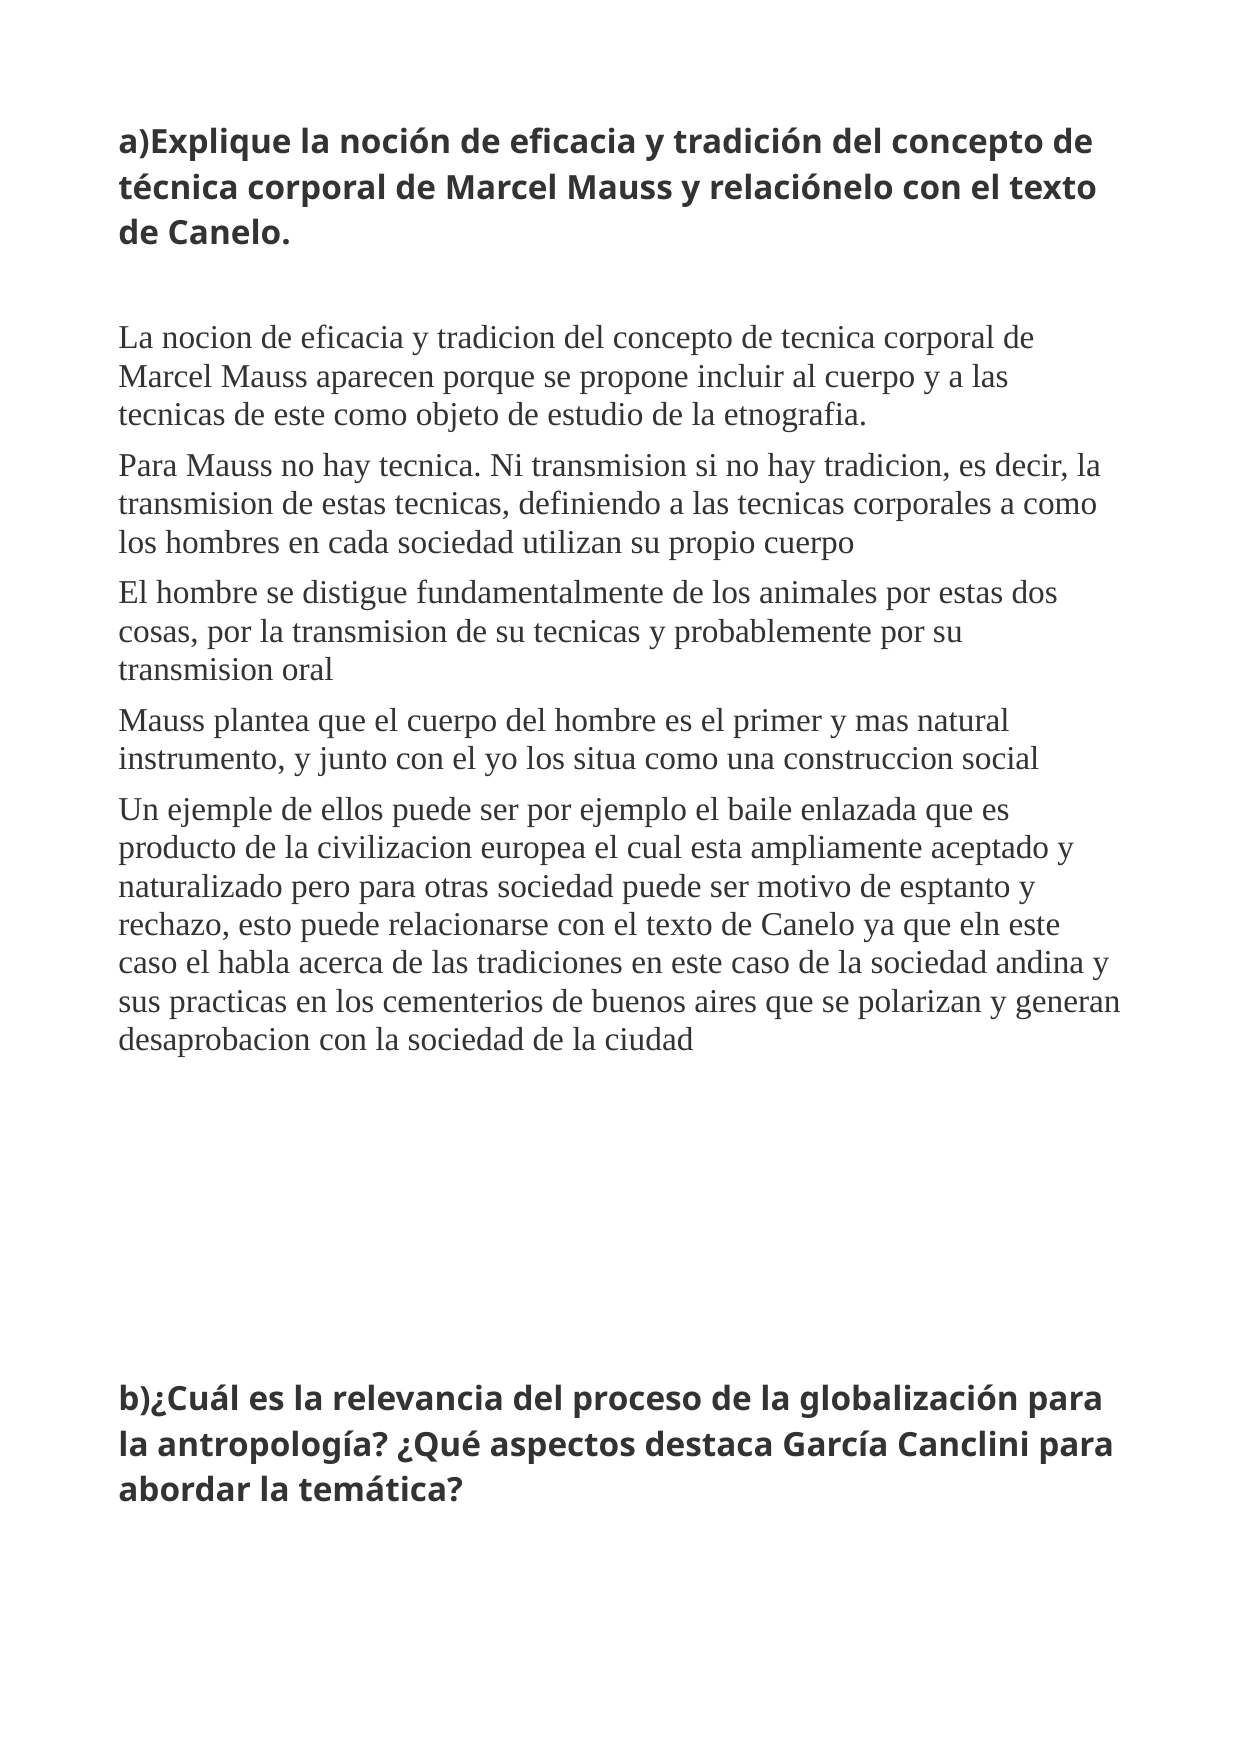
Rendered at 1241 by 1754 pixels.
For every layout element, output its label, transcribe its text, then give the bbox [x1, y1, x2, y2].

text La nocion de eficacia y tradicion del concepto de tecnica corporal de Marcel Mauss aparecen porque se propone incluir al cuerpo y a las tecnicas de este como objeto de estudio de la etnografia. [118, 318, 1122, 433]
text El hombre se distigue fundamentalmente de los animales por estas dos cosas, por la transmision de su tecnicas y probablemente por su transmision oral [118, 573, 1122, 688]
text Mauss plantea que el cuerpo del hombre es el primer y mas natural instrumento, y junto con el yo los situa como una construccion social [118, 700, 1122, 777]
text a)Explique la noción de eficacia y tradición del concepto de técnica corporal de Marcel Mauss y relaciónelo con el texto de Canelo. [118, 118, 1122, 254]
text b)¿Cuál es la relevancia del proceso de la globalización para la antropología? ¿Qué aspectos destaca García Canclini para abordar la temática? [118, 1375, 1122, 1511]
text Un ejemple de ellos puede ser por ejemplo el baile enlazada que es producto de la civilizacion europea el cual esta ampliamente aceptado y naturalizado pero para otras sociedad puede ser motivo de esptanto y rechazo, esto puede relacionarse con el texto de Canelo ya que eln este caso el habla acerca de las tradiciones en este caso de la sociedad andina y sus practicas en los cementerios de buenos aires que se polarizan y generan desaprobacion con la sociedad de la ciudad [118, 789, 1122, 1058]
text Para Mauss no hay tecnica. Ni transmision si no hay tradicion, es decir, la transmision de estas tecnicas, definiendo a las tecnicas corporales a como los hombres en cada sociedad utilizan su propio cuerpo [118, 445, 1122, 560]
